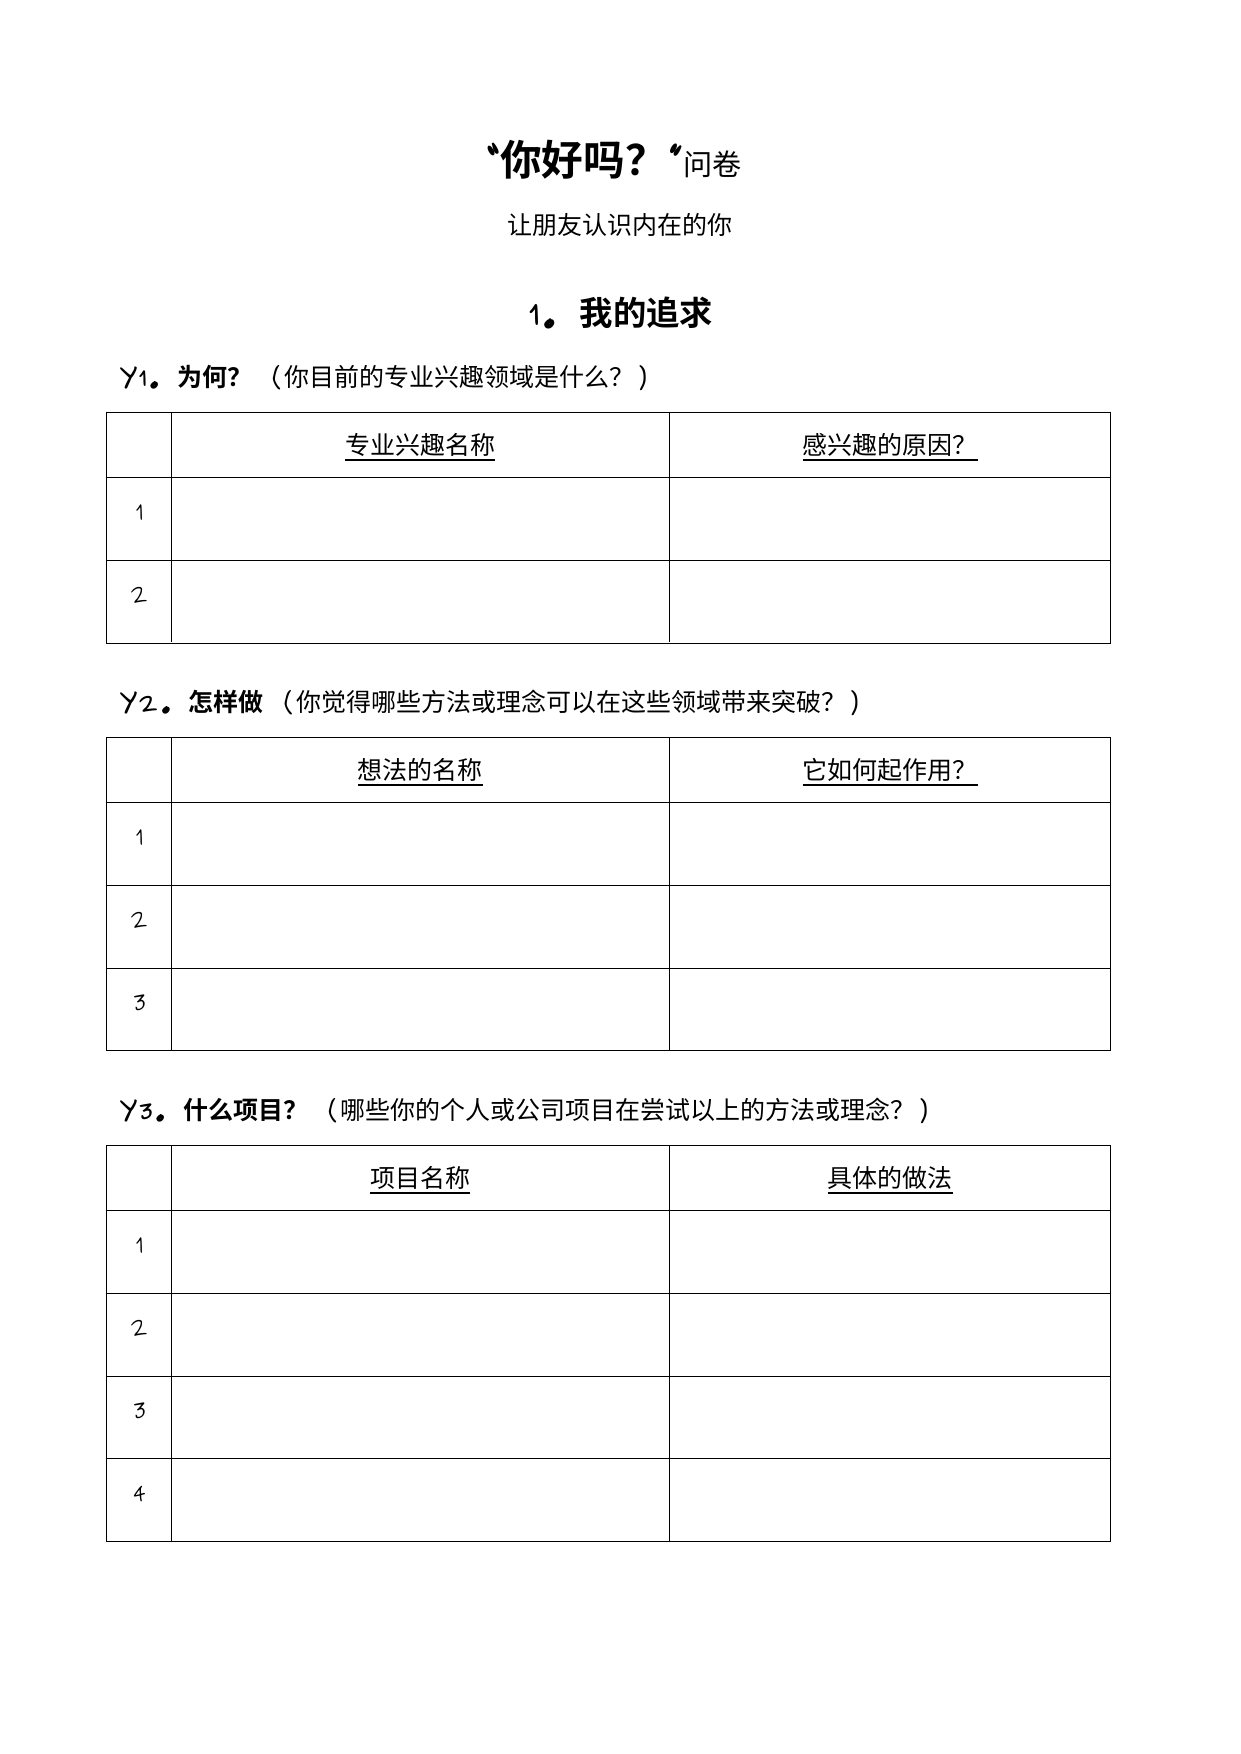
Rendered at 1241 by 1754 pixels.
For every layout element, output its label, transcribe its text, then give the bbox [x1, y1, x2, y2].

text 让朋友认识内在的你 [118, 204, 1122, 247]
table_cell 2 [107, 886, 171, 968]
table_cell [172, 1377, 669, 1458]
table_cell [172, 1459, 669, 1541]
table_cell [172, 803, 669, 885]
table_cell [172, 886, 669, 968]
table_cell [172, 1294, 669, 1376]
table_cell 2 [107, 561, 171, 642]
table_cell [670, 1211, 1110, 1293]
table_header 项目名称 [172, 1146, 669, 1210]
text Y3. 什么项目？ (哪些你的个人或公司项目在尝试以上的方法或理念？) [118, 1088, 1122, 1132]
table_header [107, 1146, 171, 1210]
table_cell 2 [107, 1294, 171, 1376]
table_cell [172, 478, 669, 560]
table_header 感兴趣的原因？ [670, 413, 1110, 477]
table_cell 1 [107, 478, 171, 560]
table_header 具体的做法 [670, 1146, 1110, 1210]
subtitle 1. 我的追求 [118, 284, 1122, 343]
table_cell 4 [107, 1459, 171, 1541]
text Y1. 为何？ (你目前的专业兴趣领域是什么？) [118, 355, 1122, 399]
table_cell [670, 969, 1110, 1050]
text Y2. 怎样做 (你觉得哪些方法或理念可以在这些领域带来突破？) [118, 680, 1122, 724]
table_cell [670, 1377, 1110, 1458]
subtitle “你好吗？”问卷 [118, 124, 1122, 197]
table_cell [670, 1294, 1110, 1376]
table_header 它如何起作用？ [670, 738, 1110, 802]
table_cell [670, 561, 1110, 642]
table_cell [670, 1459, 1110, 1541]
table_cell 1 [107, 1211, 171, 1293]
table_header [107, 413, 171, 477]
table_cell [172, 1211, 669, 1293]
table_header 想法的名称 [172, 738, 669, 802]
table_cell [670, 803, 1110, 885]
table_cell [670, 886, 1110, 968]
table_cell [670, 478, 1110, 560]
table_cell [172, 969, 669, 1050]
table_cell 3 [107, 969, 171, 1050]
table_header [107, 738, 171, 802]
table_cell 3 [107, 1377, 171, 1458]
table_header 专业兴趣名称 [172, 413, 669, 477]
table_cell [172, 561, 669, 642]
table_cell 1 [107, 803, 171, 885]
